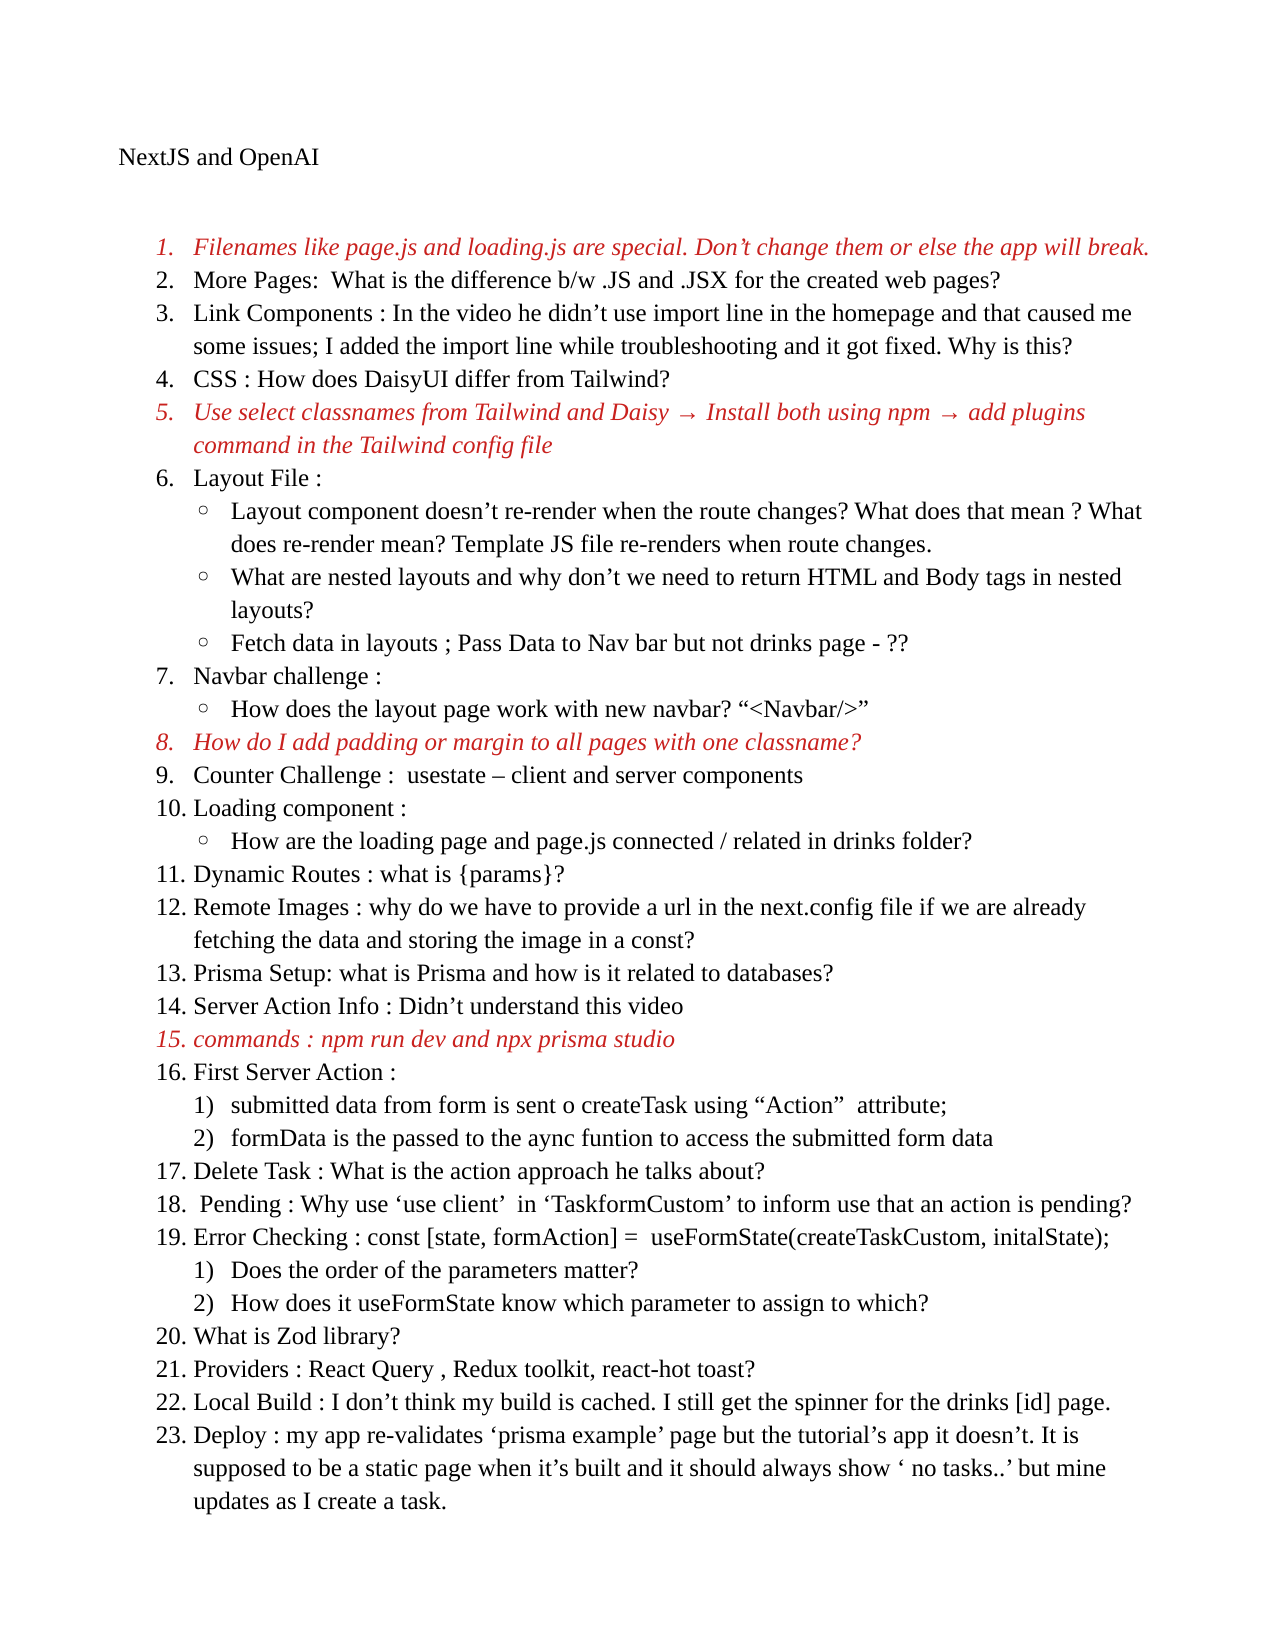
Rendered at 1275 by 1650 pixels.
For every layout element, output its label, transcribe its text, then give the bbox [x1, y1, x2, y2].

list Fetch data in layouts ; Pass Data to Nav bar but not drinks page - ?? [193, 628, 1157, 657]
list Counter Challenge : usestate – client and server components [156, 760, 1157, 789]
list Delete Task : What is the action approach he talks about? [156, 1156, 1157, 1185]
list Link Components : In the video he didn’t use import line in the homepage and that caused me some issues; I added the import line while troubleshooting and it got fixed. Why is this? [156, 298, 1157, 359]
list What are nested layouts and why don’t we need to return HTML and Body tags in nested layouts? [193, 562, 1157, 624]
list Server Action Info : Didn’t understand this video [156, 991, 1157, 1020]
text NextJS and OpenAI [118, 142, 1157, 171]
list formData is the passed to the aync funtion to access the submitted form data [193, 1123, 1157, 1152]
list Does the order of the parameters matter? [193, 1255, 1157, 1284]
list Layout component doesn’t re-render when the route changes? What does that mean ? What does re-render mean? Template JS file re-renders when route changes. [193, 496, 1157, 558]
list Error Checking : const [state, formAction] = useFormState(createTaskCustom, initalState); [156, 1222, 1157, 1251]
list Use select classnames from Tailwind and Daisy → Install both using npm → add plugins command in the Tailwind config file [156, 397, 1157, 458]
list Loading component : [156, 793, 1157, 822]
list CSS : How does DaisyUI differ from Tailwind? [156, 364, 1157, 392]
list Navbar challenge : [156, 661, 1157, 690]
list Filenames like page.js and loading.js are special. Don’t change them or else the app will break. [156, 232, 1157, 260]
list How are the loading page and page.js connected / related in drinks folder? [193, 826, 1157, 855]
list Dynamic Routes : what is {params}? [156, 859, 1157, 888]
list How do I add padding or margin to all pages with one classname? [156, 727, 1157, 756]
list First Server Action : [156, 1057, 1157, 1086]
list Local Build : I don’t think my build is cached. I still get the spinner for the drinks [id] page. [156, 1387, 1157, 1416]
list submitted data from form is sent o createTask using “Action” attribute; [193, 1090, 1157, 1119]
list More Pages: What is the difference b/w .JS and .JSX for the created web pages? [156, 265, 1157, 293]
list Providers : React Query , Redux toolkit, react-hot toast? [156, 1354, 1157, 1383]
list Prisma Setup: what is Prisma and how is it related to databases? [156, 958, 1157, 987]
list What is Zod library? [156, 1321, 1157, 1350]
list How does it useFormState know which parameter to assign to which? [193, 1288, 1157, 1317]
list commands : npm run dev and npx prisma studio [156, 1024, 1157, 1053]
list Layout File : [156, 463, 1157, 492]
list How does the layout page work with new navbar? “<Navbar/>” [193, 694, 1157, 723]
list Pending : Why use ‘use client’ in ‘TaskformCustom’ to inform use that an action is pending? [156, 1189, 1157, 1218]
list Remote Images : why do we have to provide a url in the next.config file if we are already fetching the data and storing the image in a const? [156, 892, 1157, 954]
list Deploy : my app re-validates ‘prisma example’ page but the tutorial’s app it doesn’t. It is supposed to be a static page when it’s built and it should always show ‘ no tasks..’ but mine updates as I create a task. [156, 1420, 1157, 1515]
